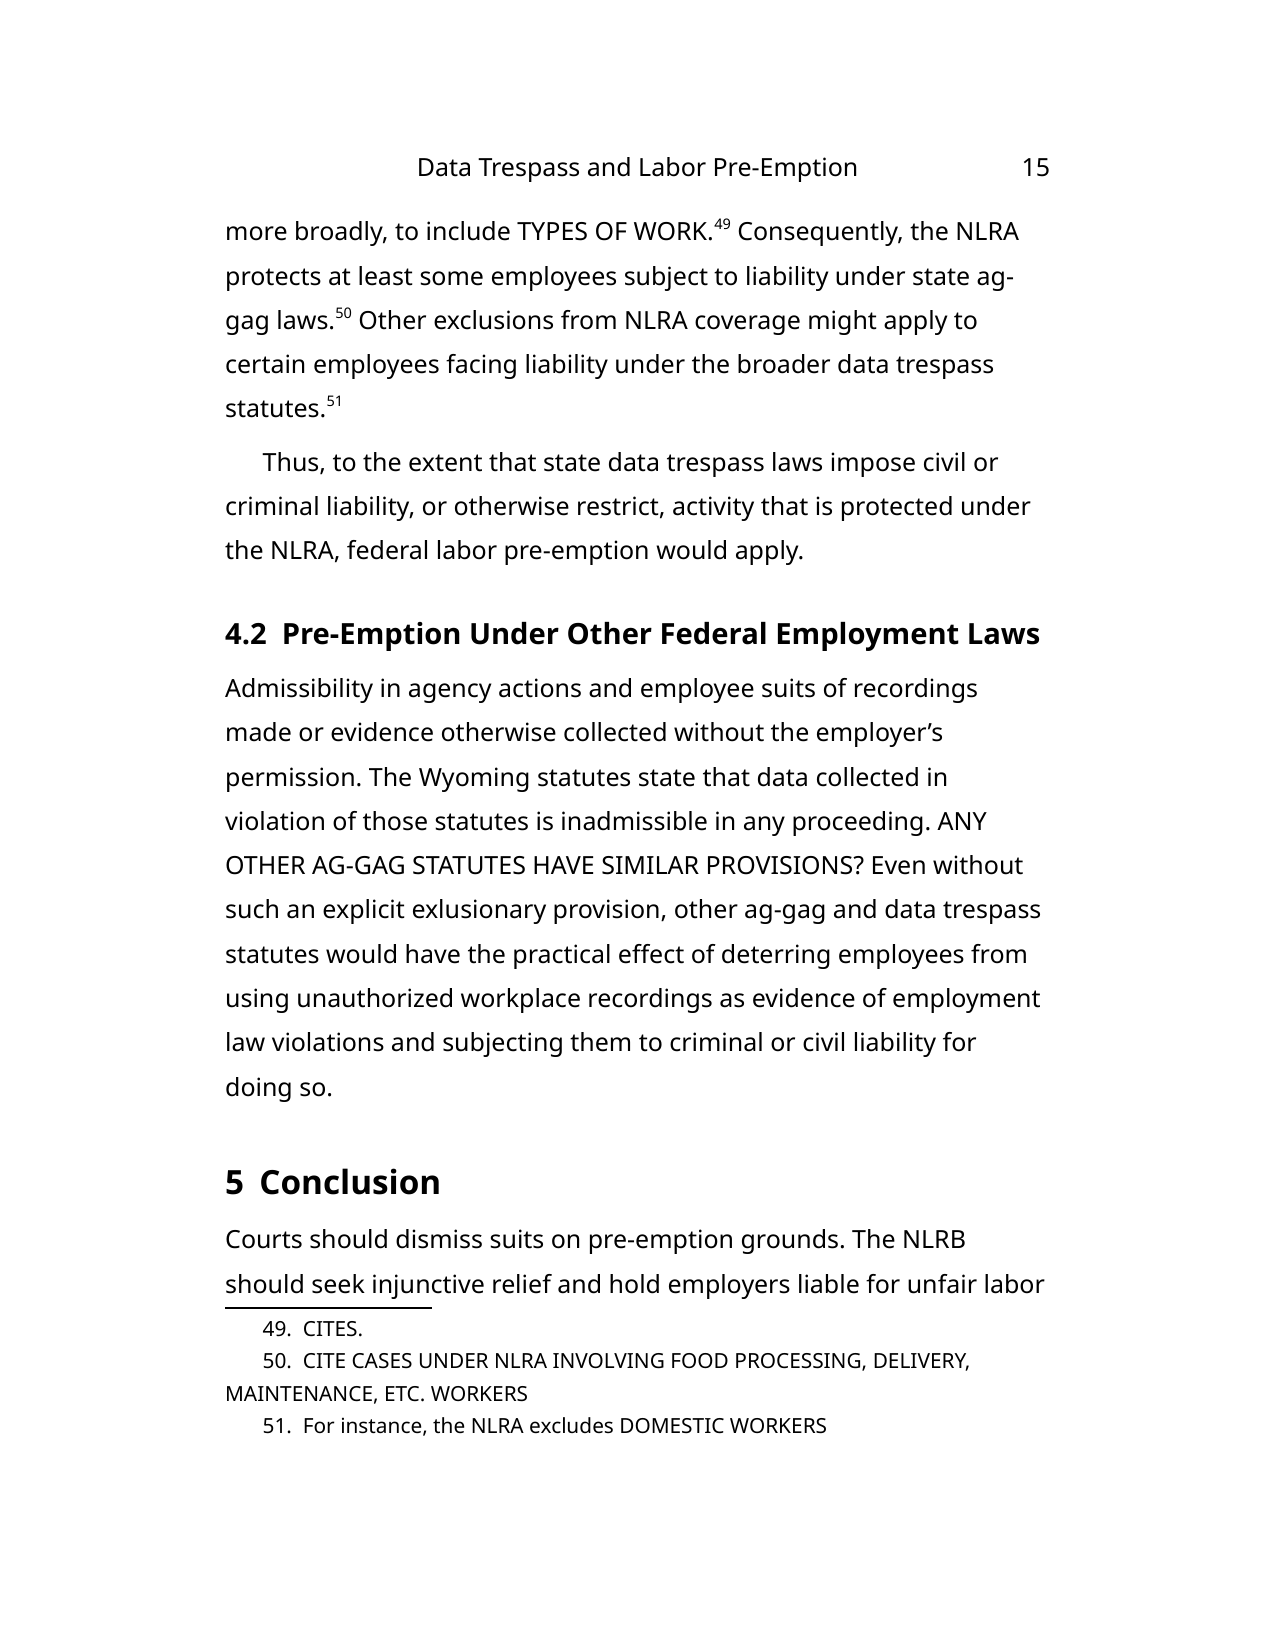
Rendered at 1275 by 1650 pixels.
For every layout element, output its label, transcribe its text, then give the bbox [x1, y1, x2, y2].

text CITES. [225, 1314, 1050, 1342]
text Admissibility in agency actions and employee suits of recordings made or evidence otherwise collected without the employer’s permission. The Wyoming statutes state that data collected in violation of those statutes is inadmissible in any proceeding. ANY OTHER AG-GAG STATUTES HAVE SIMILAR PROVISIONS? Even without such an explicit exlusionary provision, other ag-gag and data trespass statutes would have the practical effect of deterring employees from using unauthorized workplace recordings as evidence of employment law violations and subjecting them to criminal or civil liability for doing so. [225, 671, 1050, 1103]
subtitle Pre-Emption Under Other Federal Employment Laws [225, 613, 1050, 653]
text For instance, the NLRA excludes DOMESTIC WORKERS [225, 1412, 1050, 1440]
text Courts should dismiss suits on pre-emption grounds. The NLRB should seek injunctive relief and hold employers liable for unfair labor [225, 1222, 1050, 1300]
text Thus, to the extent that state data trespass laws impose civil or criminal liability, or otherwise restrict, activity that is protected under the NLRA, federal labor pre-emption would apply. [225, 444, 1050, 567]
subtitle Conclusion [225, 1158, 1050, 1204]
text more broadly, to include TYPES OF WORK. Consequently, the NLRA protects at least some employees subject to liability under state ag-gag laws. Other exclusions from NLRA coverage might apply to certain employees facing liability under the broader data trespass statutes. [225, 214, 1050, 425]
text CITE CASES UNDER NLRA INVOLVING FOOD PROCESSING, DELIVERY, MAINTENANCE, ETC. WORKERS [225, 1346, 1050, 1407]
